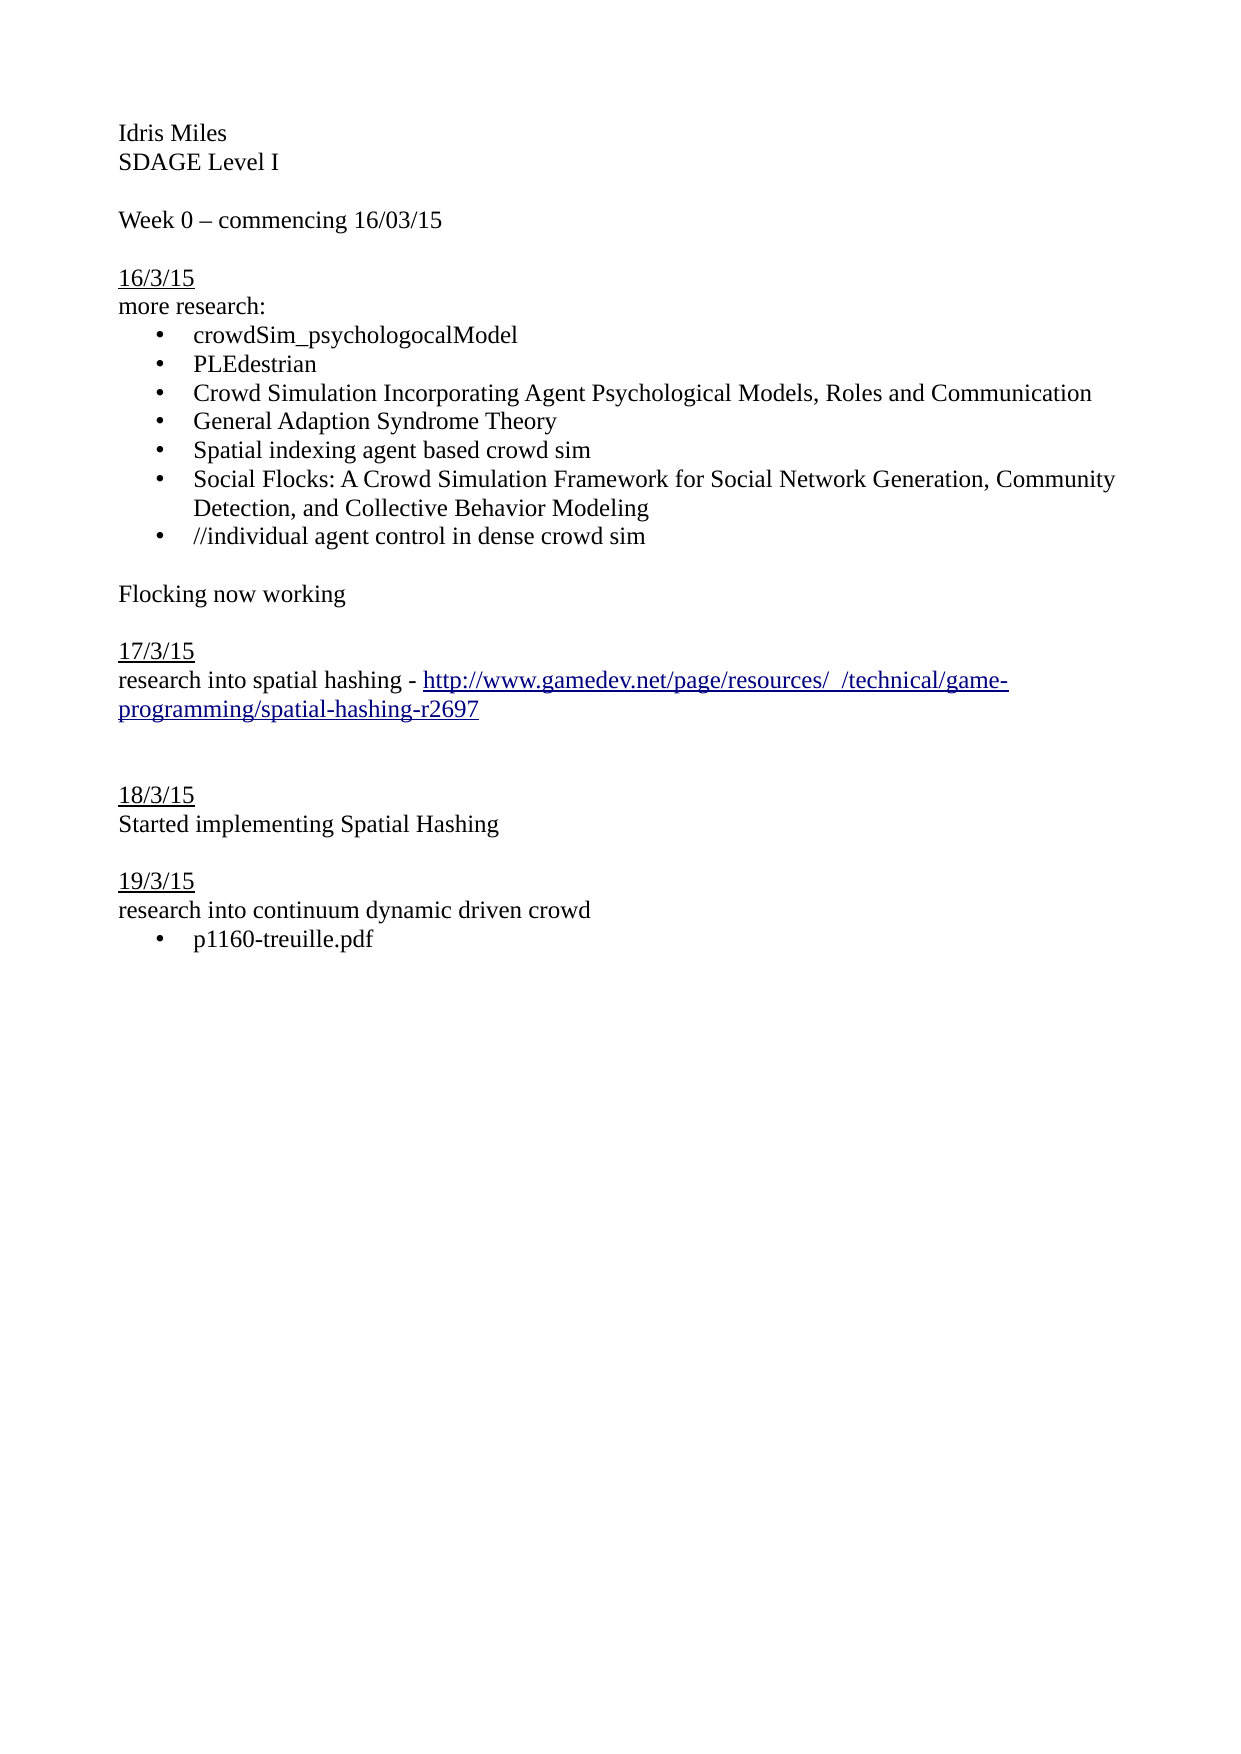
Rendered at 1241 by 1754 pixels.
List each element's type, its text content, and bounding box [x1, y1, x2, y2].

list p1160-treuille.pdf [156, 924, 1122, 953]
list crowdSim_psychologocalModel [156, 320, 1122, 349]
text research into spatial hashing - http://www.gamedev.net/page/resources/_/technical/game-programming/spatial-hashing-r2697 [118, 665, 1122, 723]
text Started implementing Spatial Hashing [118, 809, 1122, 838]
text research into continuum dynamic driven crowd [118, 895, 1122, 924]
list General Adaption Syndrome Theory [156, 406, 1122, 435]
text 16/3/15 [118, 263, 1122, 291]
text 18/3/15 [118, 780, 1122, 809]
text 19/3/15 [118, 866, 1122, 895]
text more research: [118, 291, 1122, 320]
list Crowd Simulation Incorporating Agent Psychological Models, Roles and Communication [156, 378, 1122, 406]
text 17/3/15 [118, 636, 1122, 665]
list Social Flocks: A Crowd Simulation Framework for Social Network Generation, Community Detection, and Collective Behavior Modeling [156, 464, 1122, 521]
list PLEdestrian [156, 349, 1122, 378]
list //individual agent control in dense crowd sim [156, 521, 1122, 550]
list Spatial indexing agent based crowd sim [156, 435, 1122, 464]
text Week 0 – commencing 16/03/15 [118, 205, 1122, 234]
text Flocking now working [118, 579, 1122, 608]
